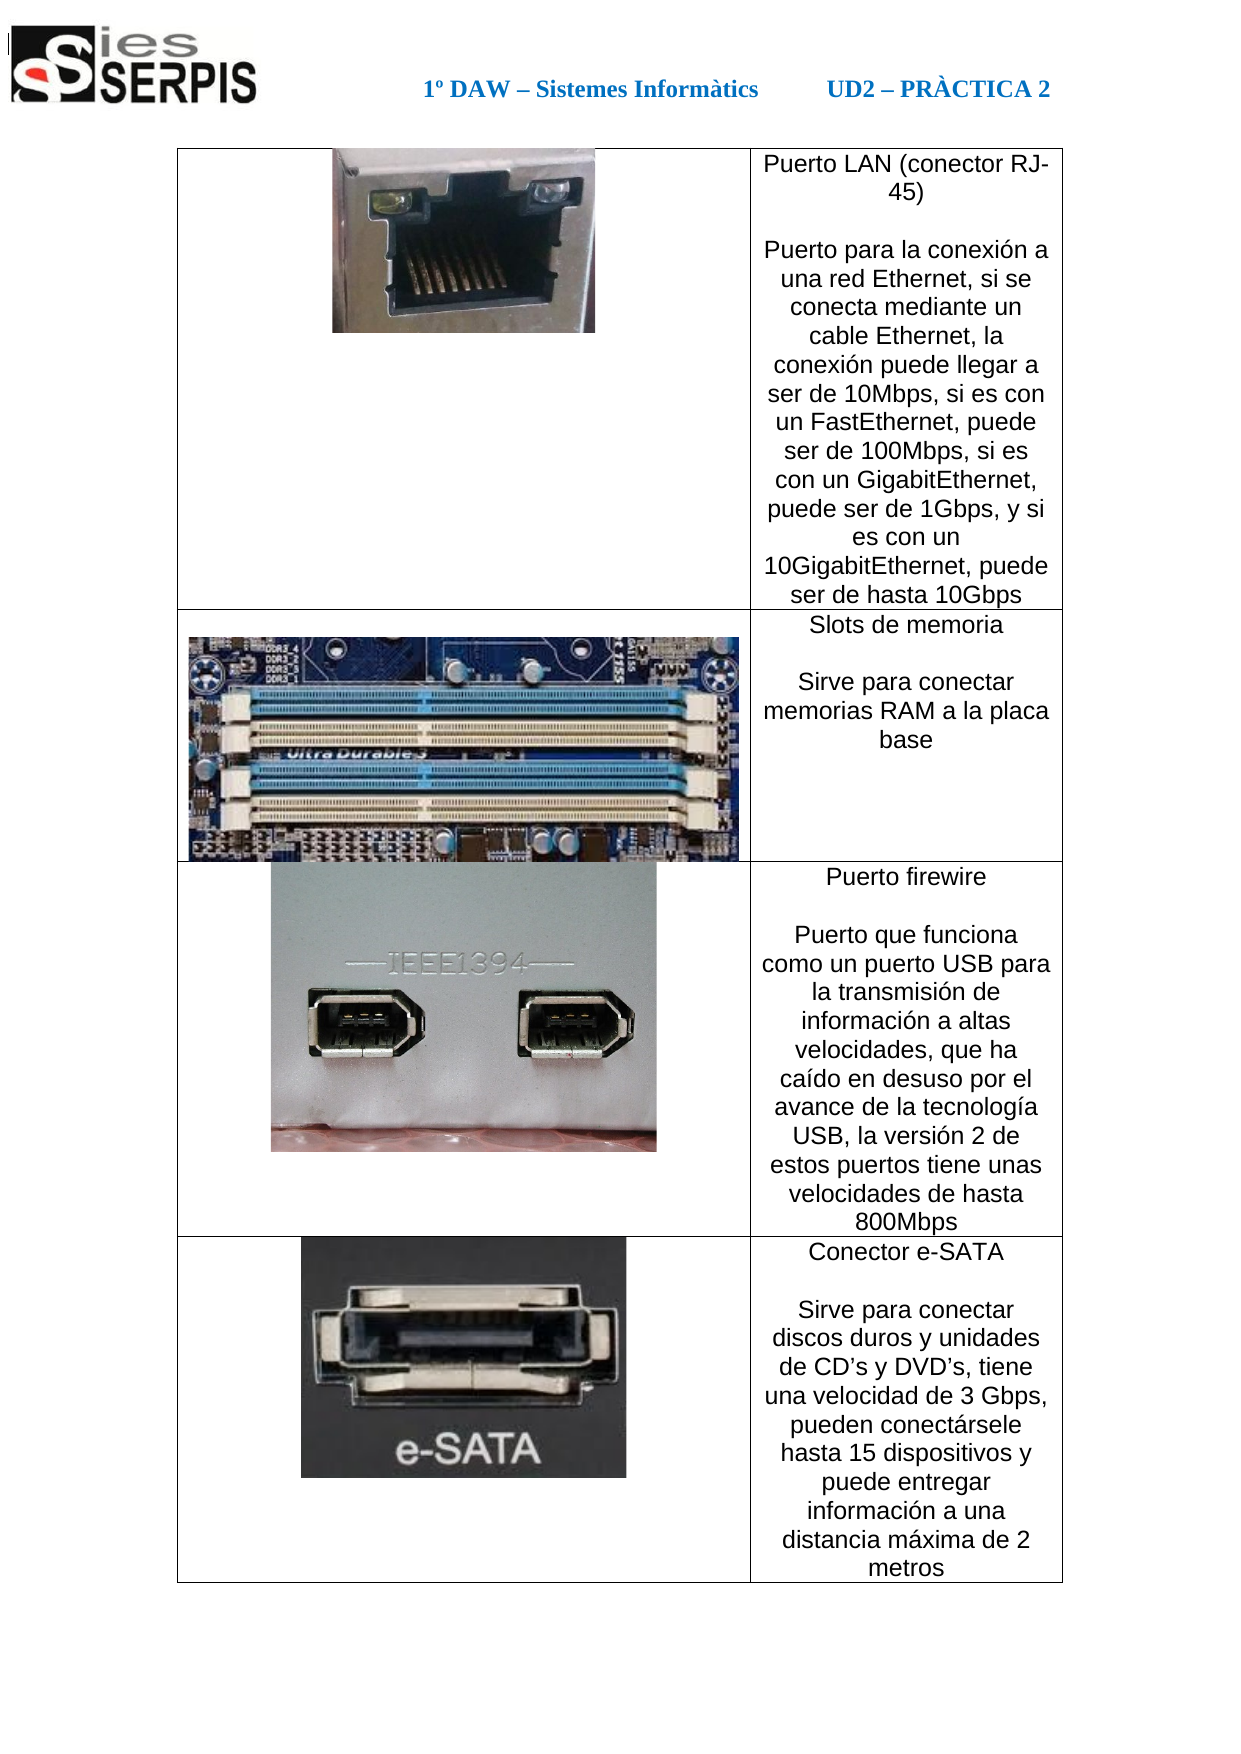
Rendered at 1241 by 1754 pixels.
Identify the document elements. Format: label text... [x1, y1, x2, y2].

table_cell Slots de memoria Sirve para conectar memorias RAM a la placa base [751, 610, 1062, 861]
table_cell [178, 149, 750, 609]
table_cell [178, 610, 750, 861]
table_cell [178, 862, 750, 1236]
table_cell [178, 1237, 750, 1582]
table_cell Conector e-SATA Sirve para conectar discos duros y unidades de CD’s y DVD’s, tiene una velocidad de 3 Gbps, pueden conectársele hasta 15 dispositivos y puede entregar información a una distancia máxima de 2 metros [751, 1237, 1062, 1582]
table_cell Puerto LAN (conector RJ-45) Puerto para la conexión a una red Ethernet, si se conecta mediante un cable Ethernet, la conexión puede llegar a ser de 10Mbps, si es con un FastEthernet, puede ser de 100Mbps, si es con un GigabitEthernet, puede ser de 1Gbps, y si es con un 10GigabitEthernet, puede ser de hasta 10Gbps [751, 149, 1062, 609]
table_cell Puerto firewire Puerto que funciona como un puerto USB para la transmisión de información a altas velocidades, que ha caído en desuso por el avance de la tecnología USB, la versión 2 de estos puertos tiene unas velocidades de hasta 800Mbps [751, 862, 1062, 1236]
